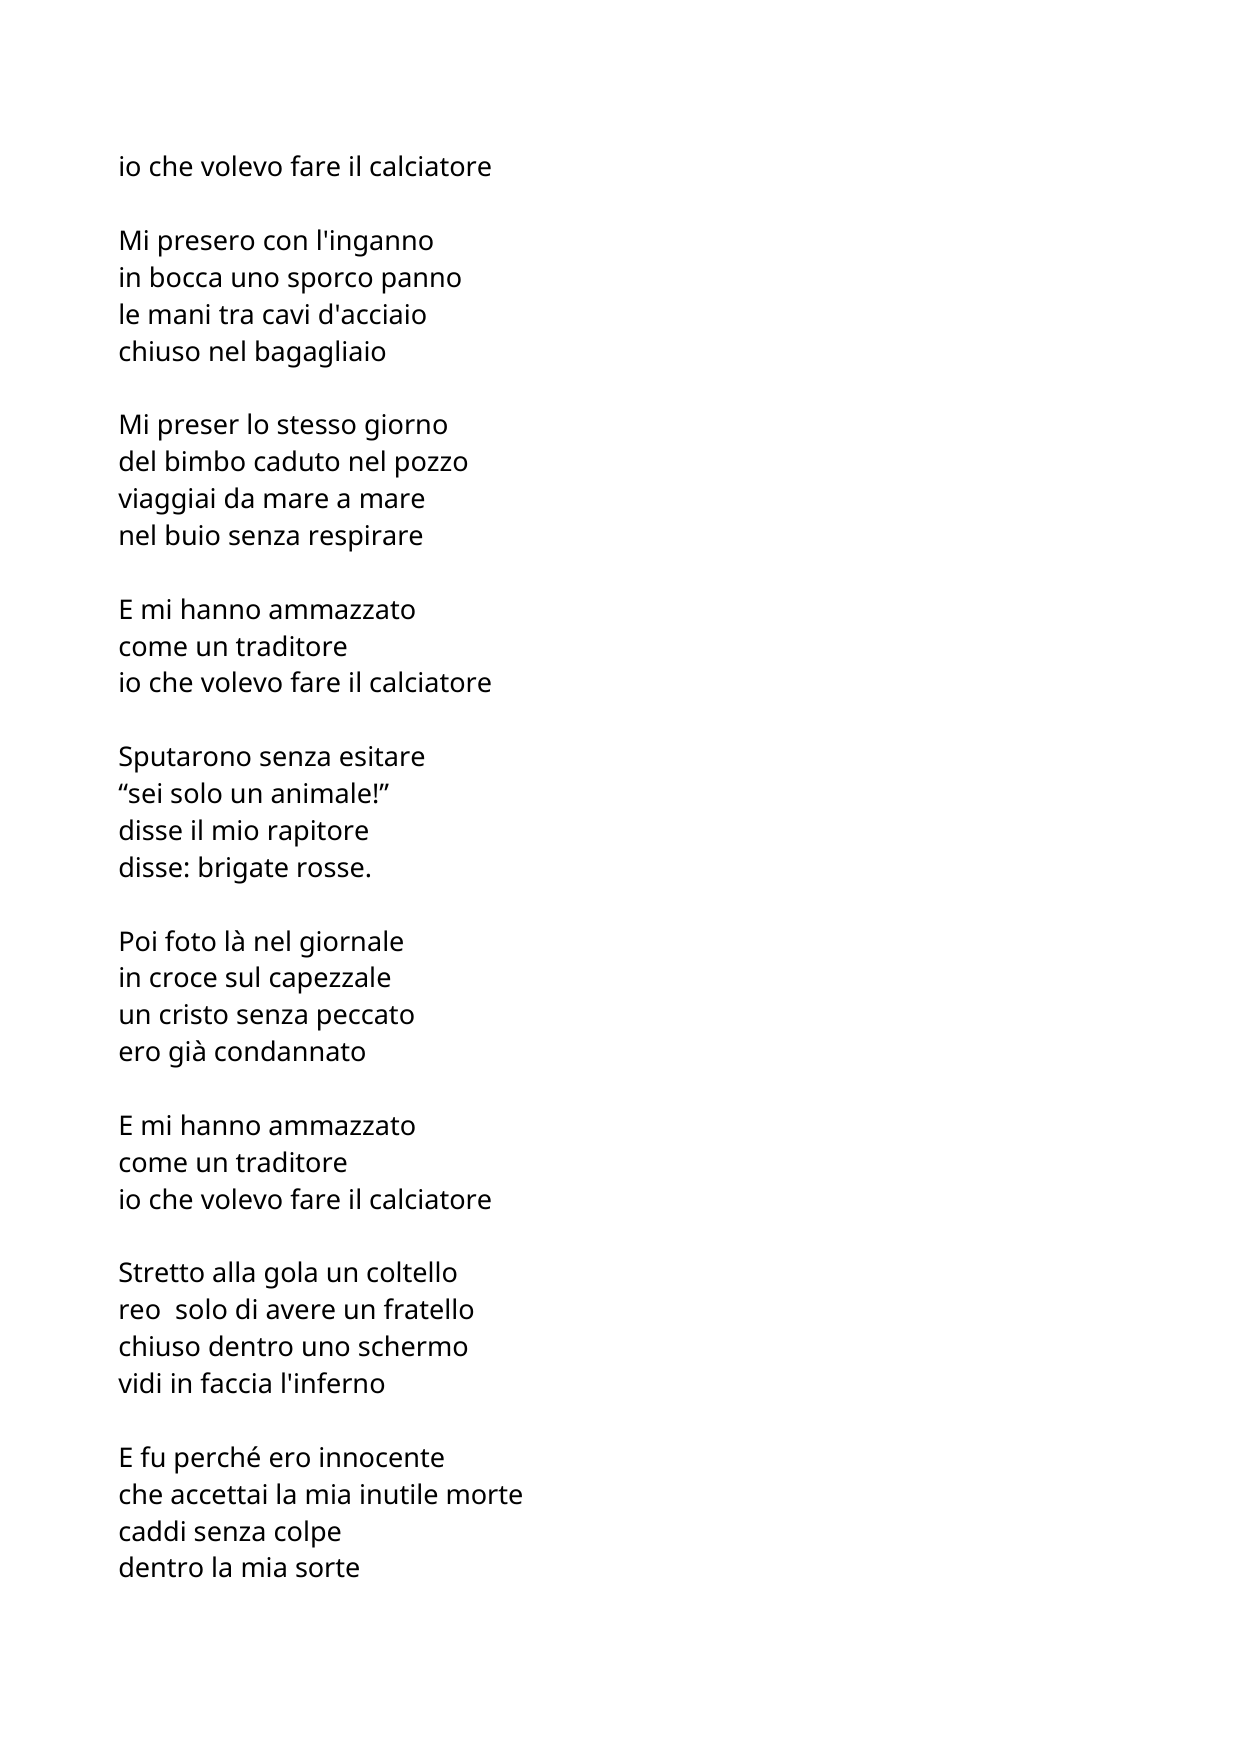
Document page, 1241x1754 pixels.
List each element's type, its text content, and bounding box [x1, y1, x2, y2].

text Poi foto là nel giornale [118, 922, 1122, 959]
text reo solo di avere un fratello [118, 1291, 1122, 1328]
text disse il mio rapitore [118, 811, 1122, 848]
text in bocca uno sporco panno [118, 258, 1122, 295]
text Stretto alla gola un coltello [118, 1254, 1122, 1291]
text caddi senza colpe [118, 1512, 1122, 1549]
text E mi hanno ammazzato [118, 590, 1122, 627]
text Mi preser lo stesso giorno [118, 406, 1122, 443]
text ero già condannato [118, 1033, 1122, 1069]
text io che volevo fare il calciatore [118, 148, 1122, 184]
text come un traditore [118, 627, 1122, 664]
text un cristo senza peccato [118, 996, 1122, 1033]
text che accettai la mia inutile morte [118, 1475, 1122, 1512]
text io che volevo fare il calciatore [118, 1180, 1122, 1217]
text disse: brigate rosse. [118, 848, 1122, 885]
text come un traditore [118, 1143, 1122, 1180]
text chiuso dentro uno schermo [118, 1328, 1122, 1364]
text E mi hanno ammazzato [118, 1106, 1122, 1143]
text dentro la mia sorte [118, 1549, 1122, 1586]
text chiuso nel bagagliaio [118, 332, 1122, 369]
text nel buio senza respirare [118, 516, 1122, 553]
text le mani tra cavi d'acciaio [118, 295, 1122, 332]
text io che volevo fare il calciatore [118, 664, 1122, 701]
text in croce sul capezzale [118, 959, 1122, 996]
text viaggiai da mare a mare [118, 479, 1122, 516]
text Sputarono senza esitare [118, 738, 1122, 774]
text E fu perché ero innocente [118, 1438, 1122, 1475]
text Mi presero con l'inganno [118, 221, 1122, 258]
text “sei solo un animale!” [118, 774, 1122, 811]
text del bimbo caduto nel pozzo [118, 443, 1122, 479]
text vidi in faccia l'inferno [118, 1364, 1122, 1401]
